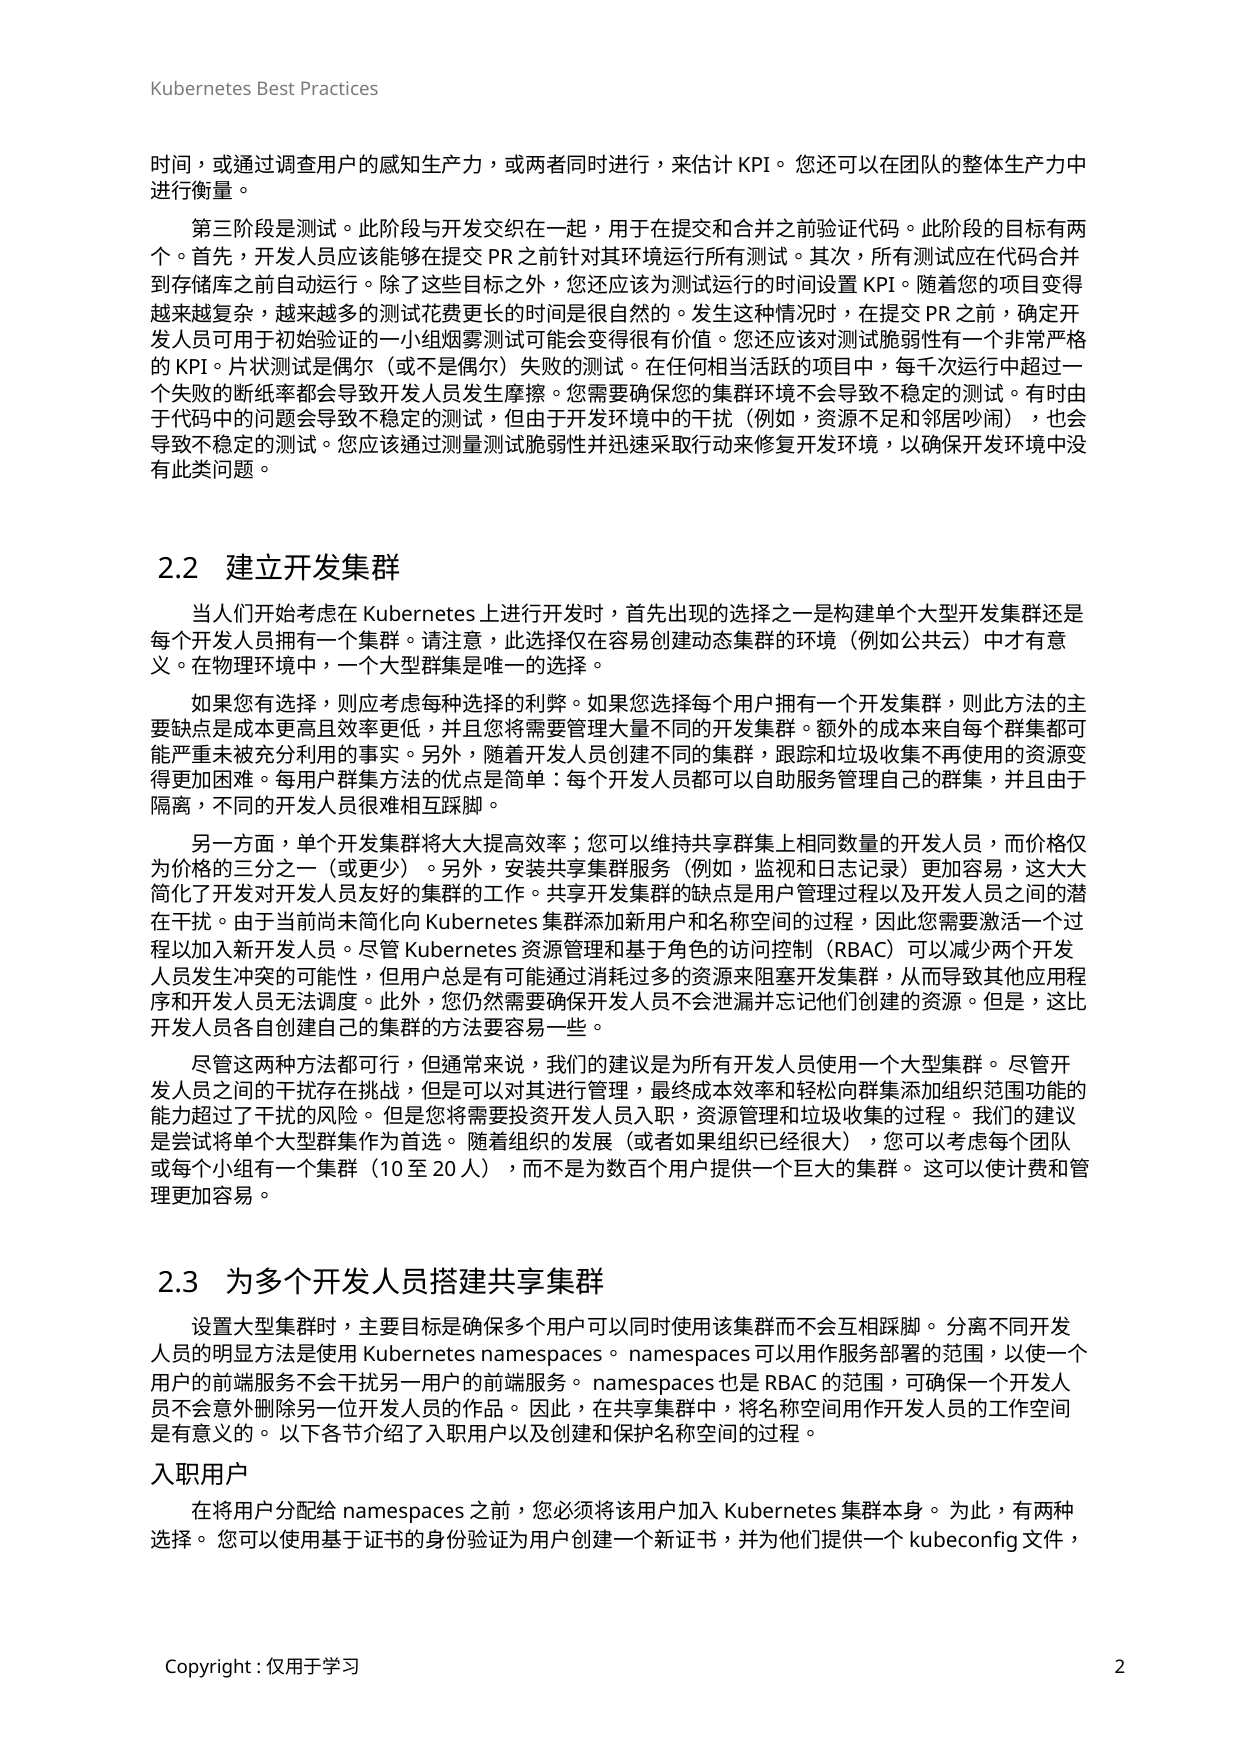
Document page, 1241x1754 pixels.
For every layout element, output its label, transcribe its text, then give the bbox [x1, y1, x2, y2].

subtitle 建立开发集群 [150, 547, 1090, 587]
subtitle 入职用户 [150, 1459, 1090, 1490]
text 另一方面，单个开发集群将大大提高效率；您可以维持共享群集上相同数量的开发人员，而价格仅为价格的三分之一（或更少）。另外，安装共享集群服务（例如，监视和日志记录）更加容易，这大大简化了开发对开发人员友好的集群的工作。共享开发集群的缺点是用户管理过程以及开发人员之间的潜在干扰。由于当前尚未简化向Kubernetes集群添加新用户和名称空间的过程，因此您需要激活一个过程以加入新开发人员。尽管Kubernetes资源管理和基于角色的访问控制（RBAC）可以减少两个开发人员发生冲突的可能性，但用户总是有可能通过消耗过多的资源来阻塞开发集群，从而导致其他应用程序和开发人员无法调度。此外，您仍然需要确保开发人员不会泄漏并忘记他们创建的资源。但是，这比开发人员各自创建自己的集群的方法要容易一些。 [150, 831, 1090, 1040]
text 在将用户分配给 namespaces 之前，您必须将该用户加入Kubernetes集群本身。 为此，有两种选择。 您可以使用基于证书的身份验证为用户创建一个新证书，并为他们提供一个kubeconfig文件， [150, 1496, 1090, 1553]
subtitle 为多个开发人员搭建共享集群 [150, 1262, 1090, 1301]
text 设置大型集群时，主要目标是确保多个用户可以同时使用该集群而不会互相踩脚。 分离不同开发人员的明显方法是使用Kubernetes namespaces。 namespaces可以用作服务部署的范围，以使一个用户的前端服务不会干扰另一用户的前端服务。 namespaces也是RBAC的范围，可确保一个开发人员不会意外删除另一位开发人员的作品。 因此，在共享集群中，将名称空间用作开发人员的工作空间是有意义的。 以下各节介绍了入职用户以及创建和保护名称空间的过程。 [150, 1314, 1090, 1447]
text 时间，或通过调查用户的感知生产力，或两者同时进行，来估计KPI。 您还可以在团队的整体生产力中进行衡量。 [150, 150, 1090, 204]
text 第三阶段是测试。此阶段与开发交织在一起，用于在提交和合并之前验证代码。此阶段的目标有两个。首先，开发人员应该能够在提交PR之前针对其环境运行所有测试。其次，所有测试应在代码合并到存储库之前自动运行。除了这些目标之外，您还应该为测试运行的时间设置KPI。随着您的项目变得越来越复杂，越来越多的测试花费更长的时间是很自然的。发生这种情况时，在提交PR之前，确定开发人员可用于初始验证的一小组烟雾测试可能会变得很有价值。您还应该对测试脆弱性有一个非常严格的KPI。片状测试是偶尔（或不是偶尔）失败的测试。在任何相当活跃的项目中，每千次运行中超过一个失败的断纸率都会导致开发人员发生摩擦。您需要确保您的集群环境不会导致不稳定的测试。有时由于代码中的问题会导致不稳定的测试，但由于开发环境中的干扰（例如，资源不足和邻居吵闹），也会导致不稳定的测试。您应该通过测量测试脆弱性并迅速采取行动来修复开发环境，以确保开发环境中没有此类问题。 [150, 216, 1090, 483]
text 当人们开始考虑在Kubernetes上进行开发时，首先出现的选择之一是构建单个大型开发集群还是每个开发人员拥有一个集群。请注意，此选择仅在容易创建动态集群的环境（例如公共云）中才有意义。在物理环境中，一个大型群集是唯一的选择。 [150, 599, 1090, 679]
text 如果您有选择，则应考虑每种选择的利弊。如果您选择每个用户拥有一个开发集群，则此方法的主要缺点是成本更高且效率更低，并且您将需要管理大量不同的开发集群。额外的成本来自每个群集都可能严重未被充分利用的事实。另外，随着开发人员创建不同的集群，跟踪和垃圾收集不再使用的资源变得更加困难。每用户群集方法的优点是简单：每个开发人员都可以自助服务管理自己的群集，并且由于隔离，不同的开发人员很难相互踩脚。 [150, 691, 1090, 818]
text 尽管这两种方法都可行，但通常来说，我们的建议是为所有开发人员使用一个大型集群。 尽管开发人员之间的干扰存在挑战，但是可以对其进行管理，最终成本效率和轻松向群集添加组织范围功能的能力超过了干扰的风险。 但是您将需要投资开发人员入职，资源管理和垃圾收集的过程。 我们的建议是尝试将单个大型群集作为首选。 随着组织的发展（或者如果组织已经很大），您可以考虑每个团队或每个小组有一个集群（10至20人），而不是为数百个用户提供一个巨大的集群。 这可以使计费和管理更加容易。 [150, 1053, 1090, 1208]
